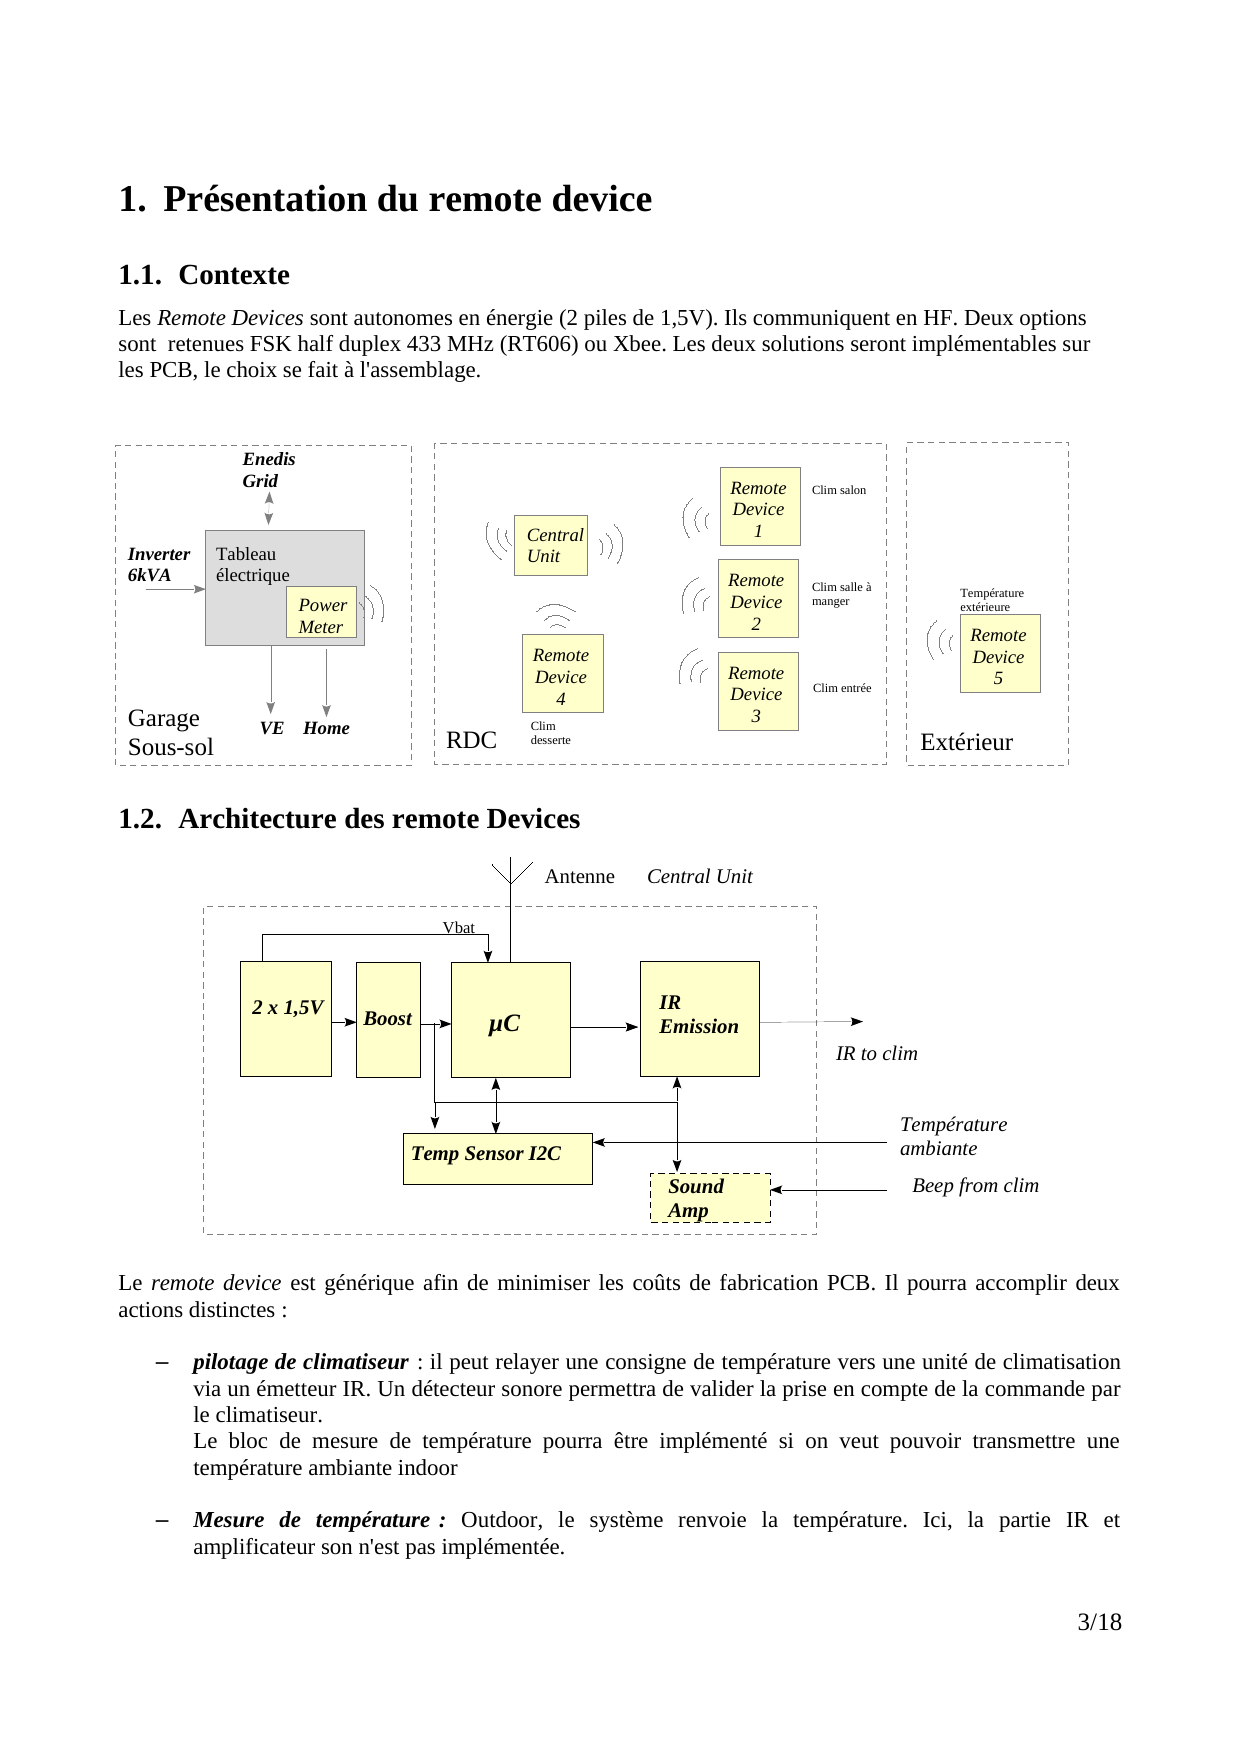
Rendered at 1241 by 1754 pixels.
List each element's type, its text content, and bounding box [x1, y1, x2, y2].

text Les Remote Devices sont autonomes en énergie (2 piles de 1,5V). Ils communiquent en HF. Deux options sont retenues FSK half duplex 433 MHz (RT606) ou Xbee. Les deux solutions seront implémentables sur les PCB, le choix se fait à l'assemblage. [118, 303, 1122, 383]
list Le bloc de mesure de température pourra être implémenté si on veut pouvoir transmettre une température ambiante indoor [156, 1427, 1122, 1480]
subtitle Présentation du remote device [118, 176, 1122, 220]
list Mesure de température : Outdoor, le système renvoie la température. Ici, la partie IR et amplificateur son n'est pas implémentée. [156, 1506, 1122, 1559]
list pilotage de climatiseur : il peut relayer une consigne de température vers une unité de climatisation via un émetteur IR. Un détecteur sonore permettra de valider la prise en compte de la commande par le climatiseur. [156, 1348, 1122, 1427]
subtitle Architecture des remote Devices [118, 802, 1122, 835]
subtitle Contexte [118, 257, 1122, 291]
text Le remote device est générique afin de minimiser les coûts de fabrication PCB. Il pourra accomplir deux actions distinctes : [118, 1269, 1122, 1322]
